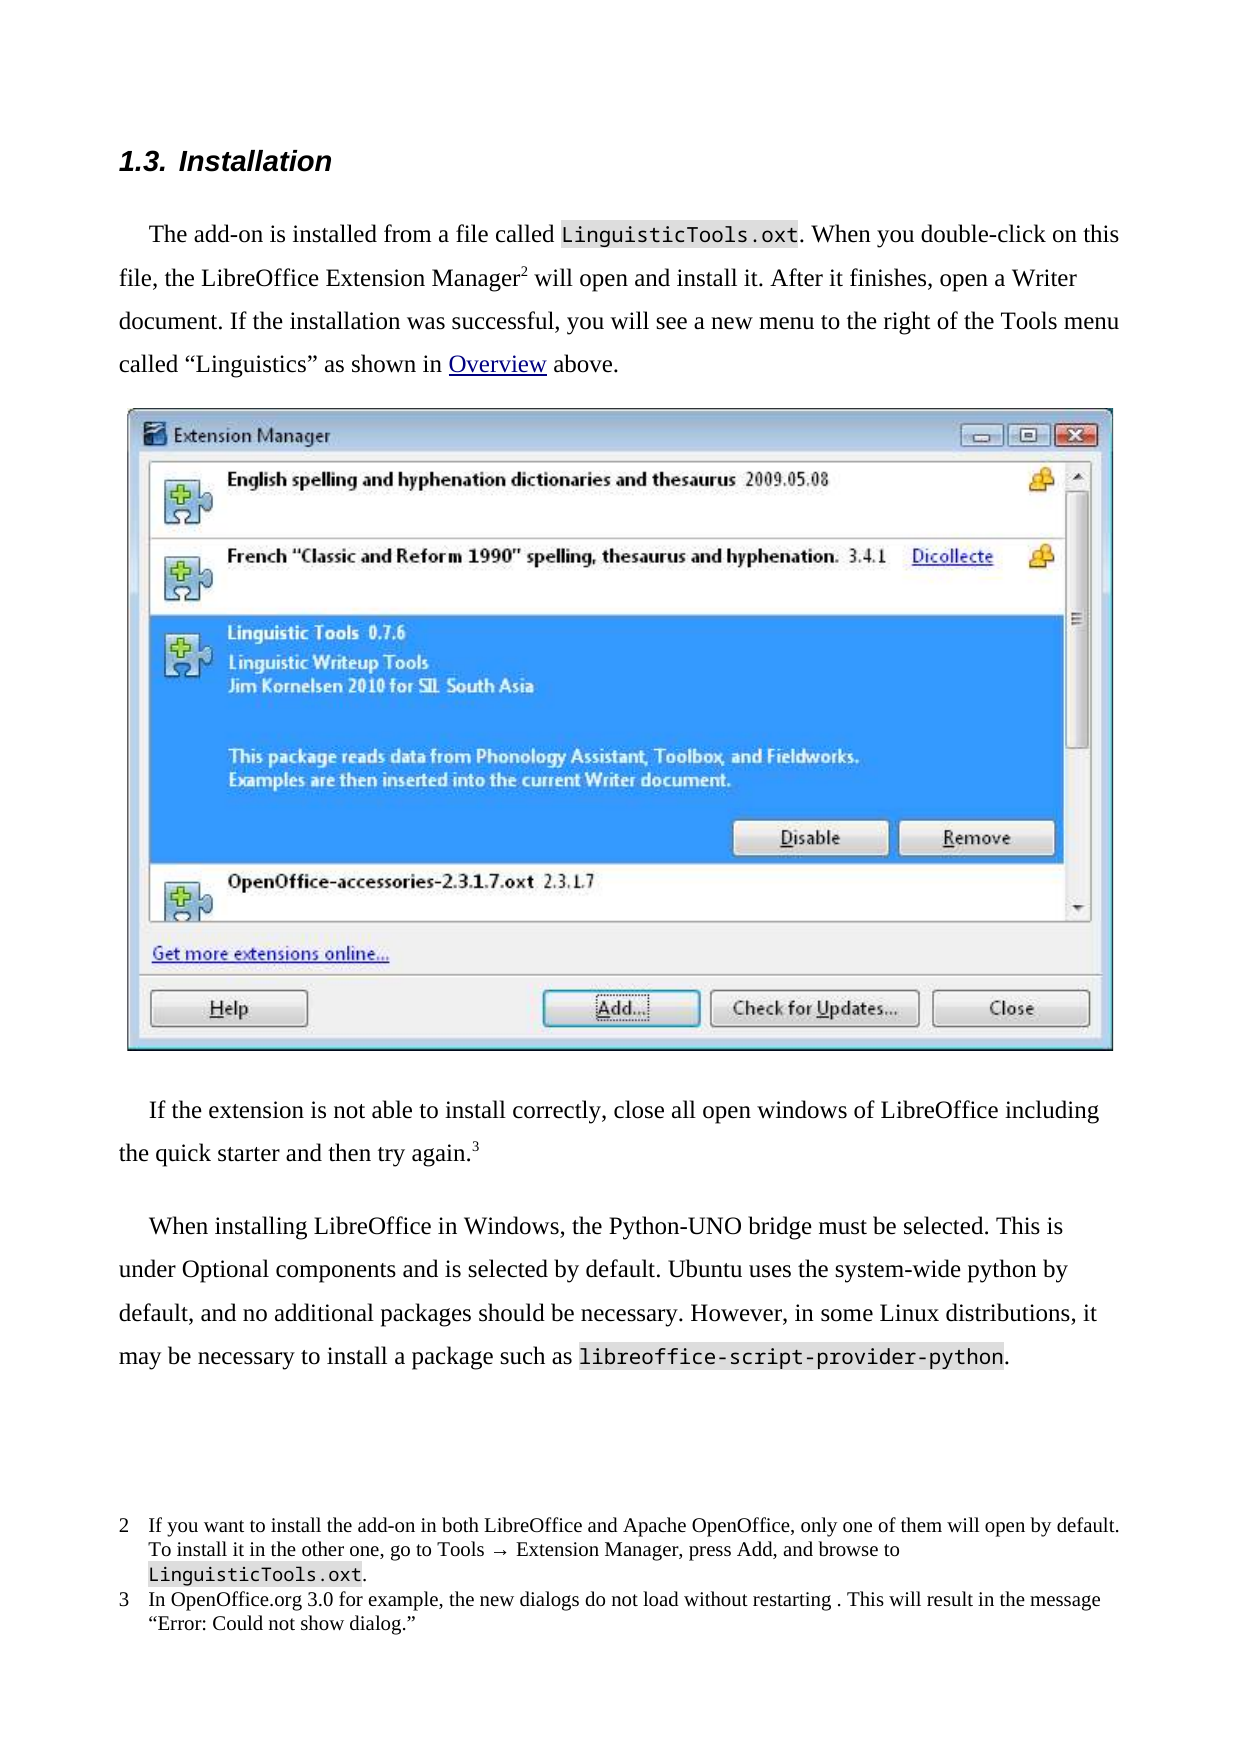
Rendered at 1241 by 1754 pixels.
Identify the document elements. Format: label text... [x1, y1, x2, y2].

picture [127, 408, 1114, 1051]
text The add-on is installed from a file called LinguisticTools.oxt. When you double-click on this file, the LibreOffice Extension Manager will open and install it. After it finishes, open a Writer document. If the installation was successful, you will see a new menu to the right of the Tools menu called “Linguistics” as shown in Overview above. [118, 219, 1122, 378]
text When installing LibreOffice in Windows, the Python-UNO bridge must be selected. This is under Optional components and is selected by default. Ubuntu uses the system-wide python by default, and no additional packages should be necessary. However, in some Linux distributions, it may be necessary to install a package such as libreoffice-script-provider-python. [118, 1211, 1122, 1370]
subtitle Installation [118, 143, 1122, 177]
text If you want to install the add-on in both LibreOffice and Apache OpenOffice, only one of them will open by default. To install it in the other one, go to Tools → Extension Manager, press Add, and browse to LinguisticTools.oxt. [118, 1513, 1122, 1587]
text If the extension is not able to install correctly, close all open windows of LibreOffice including the quick starter and then try again. [118, 1095, 1122, 1167]
text In OpenOffice.org 3.0 for example, the new dialogs do not load without restarting . This will result in the message “Error: Could not show dialog.” [118, 1587, 1122, 1635]
